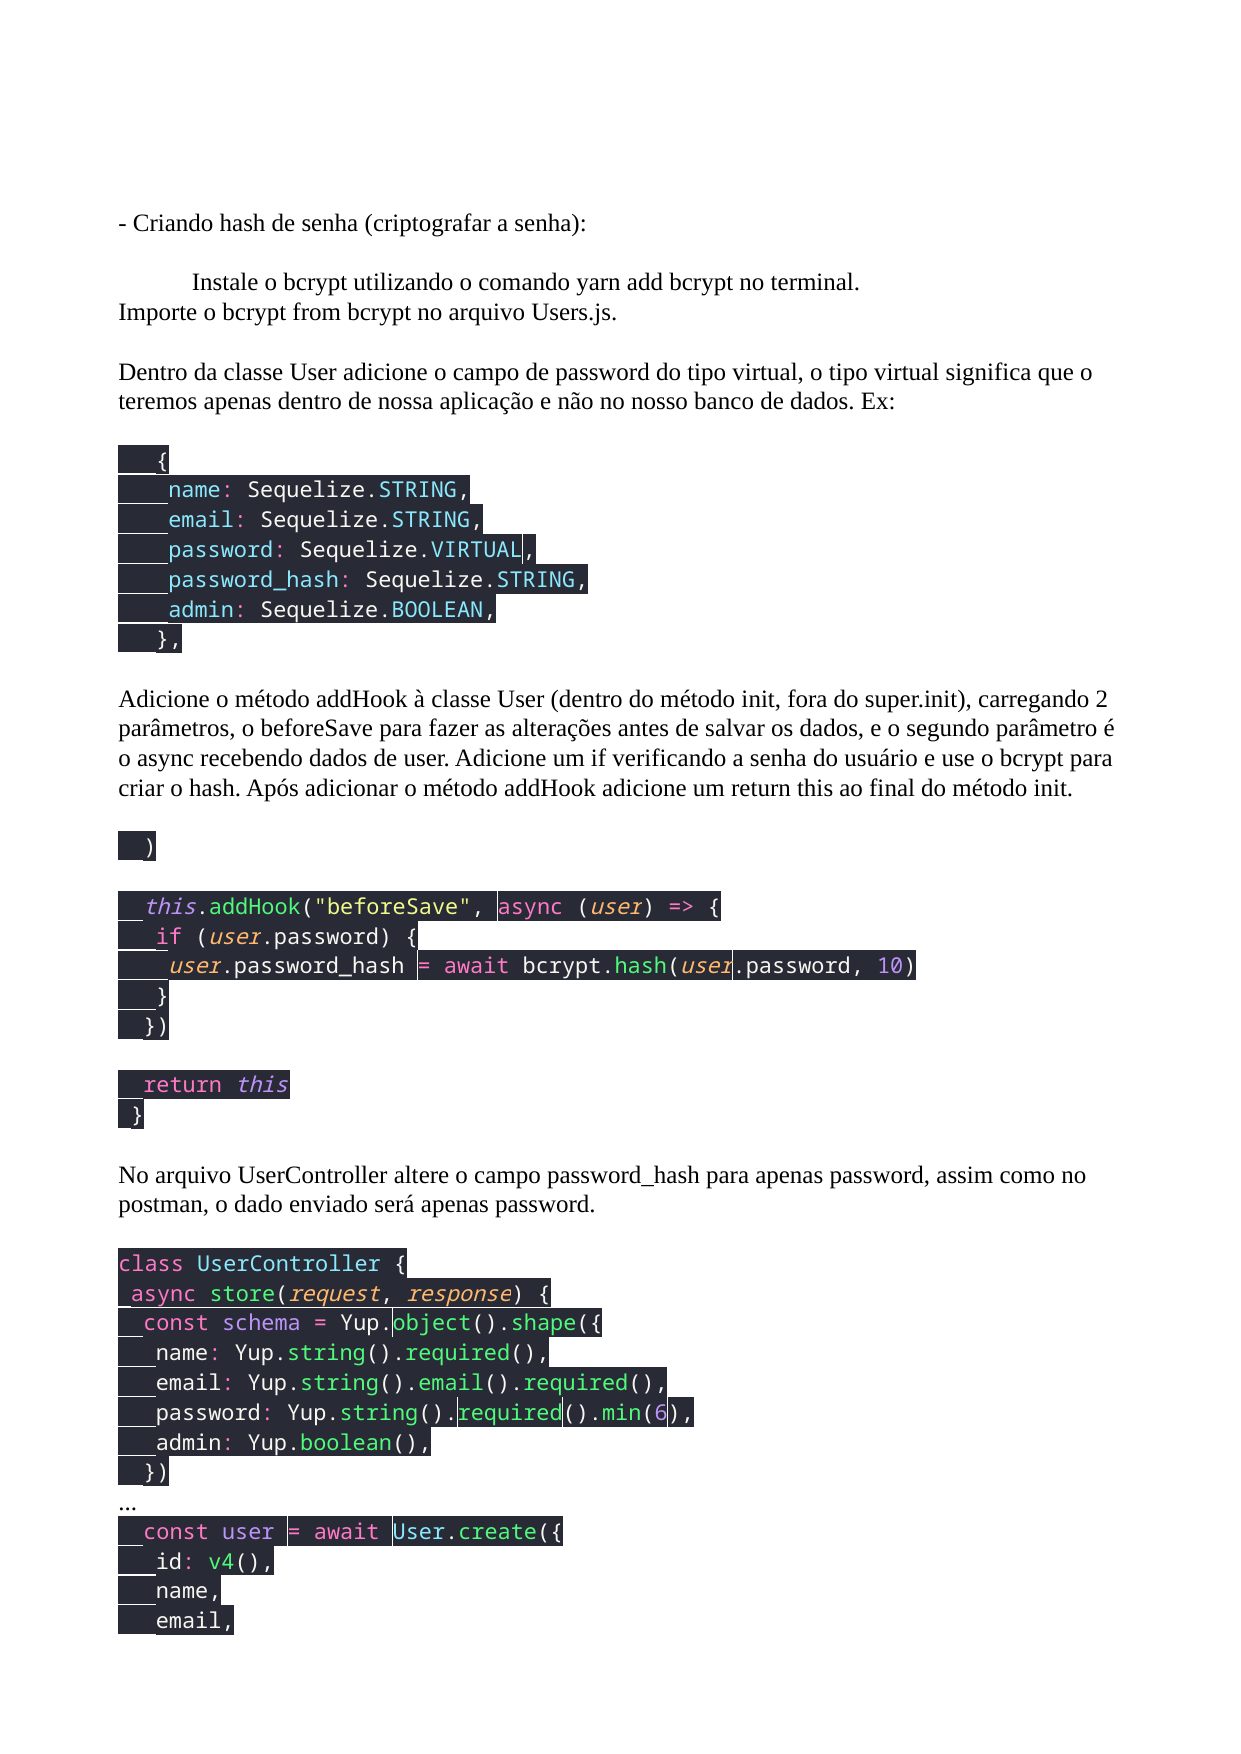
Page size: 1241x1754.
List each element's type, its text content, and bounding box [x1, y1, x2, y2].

text Dentro da classe User adicione o campo de password do tipo virtual, o tipo virtual significa que o teremos apenas dentro de nossa aplicação e não no nosso banco de dados. Ex: [118, 356, 1122, 415]
text admin: Yup.boolean(), [118, 1427, 1122, 1456]
text if (user.password) { [118, 921, 1122, 950]
text user.password_hash = await bcrypt.hash(user.password, 10) [118, 950, 1122, 980]
text } [118, 1099, 1122, 1129]
text email: Sequelize.STRING, [118, 504, 1122, 534]
text admin: Sequelize.BOOLEAN, [118, 594, 1122, 623]
text name: Yup.string().required(), [118, 1337, 1122, 1367]
text return this [118, 1069, 1122, 1099]
text id: v4(), [118, 1546, 1122, 1575]
text name: Sequelize.STRING, [118, 474, 1122, 504]
text Importe o bcrypt from bcrypt no arquivo Users.js. [118, 296, 1122, 326]
text const user = await User.create({ [118, 1516, 1122, 1546]
text class UserController { [118, 1248, 1122, 1278]
text Instale o bcrypt utilizando o comando yarn add bcrypt no terminal. [118, 267, 1122, 296]
text No arquivo UserController altere o campo password_hash para apenas password, assim como no postman, o dado enviado será apenas password. [118, 1159, 1122, 1218]
text const schema = Yup.object().shape({ [118, 1307, 1122, 1337]
text async store(request, response) { [118, 1278, 1122, 1307]
text - Criando hash de senha (criptografar a senha): [118, 207, 1122, 237]
text email: Yup.string().email().required(), [118, 1367, 1122, 1397]
text password: Yup.string().required().min(6), [118, 1397, 1122, 1427]
text }) [118, 1010, 1122, 1040]
text ... [118, 1486, 1122, 1516]
text Adicione o método addHook à classe User (dentro do método init, fora do super.init), carregando 2 parâmetros, o beforeSave para fazer as alterações antes de salvar os dados, e o segundo parâmetro é o async recebendo dados de user. Adicione um if verificando a senha do usuário e use o bcrypt para criar o hash. Após adicionar o método addHook adicione um return this ao final do método init. [118, 683, 1122, 802]
text password: Sequelize.VIRTUAL, [118, 534, 1122, 564]
text email, [118, 1605, 1122, 1635]
text name, [118, 1575, 1122, 1605]
text password_hash: Sequelize.STRING, [118, 564, 1122, 594]
text }, [118, 623, 1122, 653]
text } [118, 980, 1122, 1010]
text ) [118, 831, 1122, 861]
text { [118, 445, 1122, 474]
text this.addHook("beforeSave", async (user) => { [118, 891, 1122, 921]
text }) [118, 1456, 1122, 1486]
